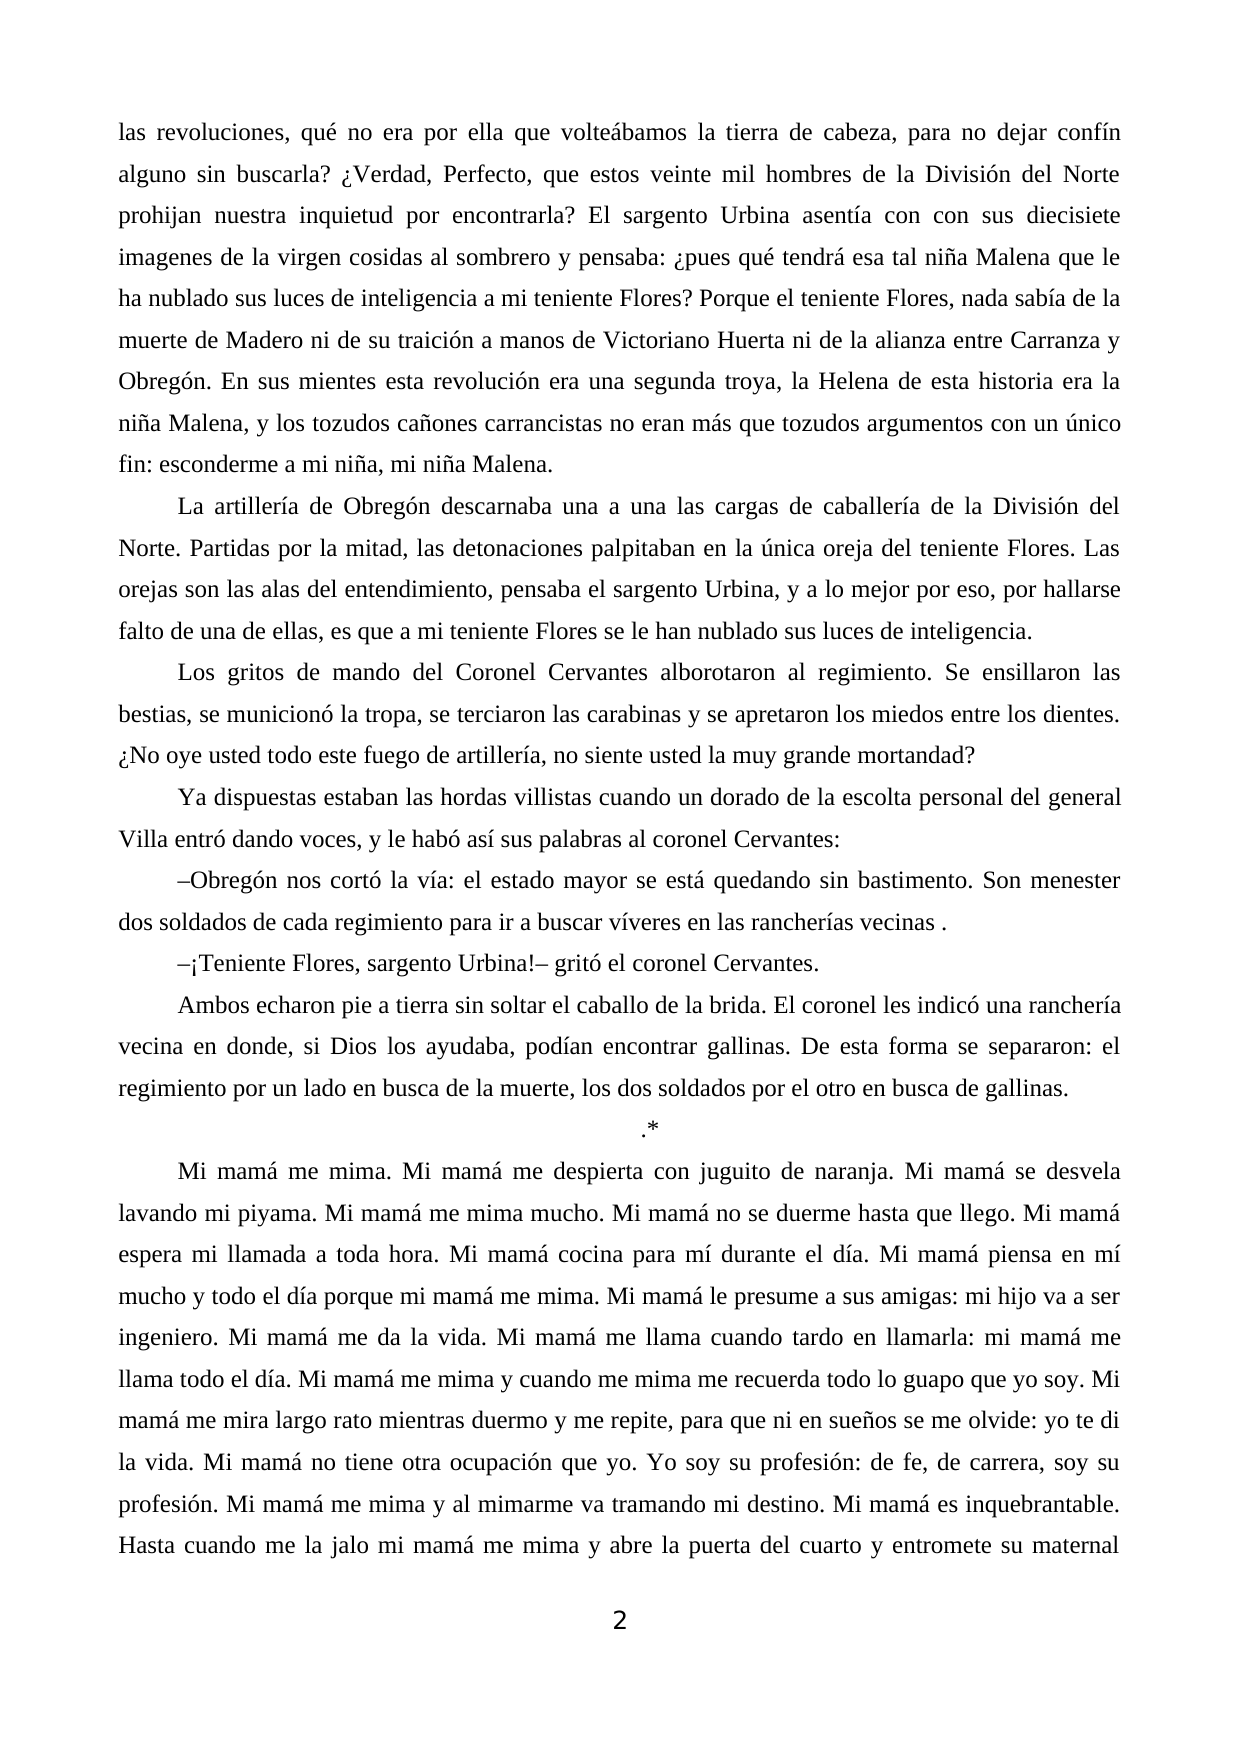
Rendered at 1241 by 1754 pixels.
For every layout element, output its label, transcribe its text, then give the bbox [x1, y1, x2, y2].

text –Obregón nos cortó la vía: el estado mayor se está quedando sin bastimento. Son menester dos soldados de cada regimiento para ir a buscar víveres en las rancherías vecinas . [118, 866, 1122, 936]
text las revoluciones, qué no era por ella que volteábamos la tierra de cabeza, para no dejar confín alguno sin buscarla? ¿Verdad, Perfecto, que estos veinte mil hombres de la División del Norte prohijan nuestra inquietud por encontrarla? El sargento Urbina asentía con con sus diecisiete imagenes de la virgen cosidas al sombrero y pensaba: ¿pues qué tendrá esa tal niña Malena que le ha nublado sus luces de inteligencia a mi teniente Flores? Porque el teniente Flores, nada sabía de la muerte de Madero ni de su traición a manos de Victoriano Huerta ni de la alianza entre Carranza y Obregón. En sus mientes esta revolución era una segunda troya, la Helena de esta historia era la niña Malena, y los tozudos cañones carrancistas no eran más que tozudos argumentos con un único fin: esconderme a mi niña, mi niña Malena. [118, 118, 1122, 478]
text Los gritos de mando del Coronel Cervantes alborotaron al regimiento. Se ensillaron las bestias, se municionó la tropa, se terciaron las carabinas y se apretaron los miedos entre los dientes. ¿No oye usted todo este fuego de artillería, no siente usted la muy grande mortandad? [118, 658, 1122, 769]
text .* [118, 1116, 1122, 1143]
text Mi mamá me mima. Mi mamá me despierta con juguito de naranja. Mi mamá se desvela lavando mi piyama. Mi mamá me mima mucho. Mi mamá no se duerme hasta que llego. Mi mamá espera mi llamada a toda hora. Mi mamá cocina para mí durante el día. Mi mamá piensa en mí mucho y todo el día porque mi mamá me mima. Mi mamá le presume a sus amigas: mi hijo va a ser ingeniero. Mi mamá me da la vida. Mi mamá me llama cuando tardo en llamarla: mi mamá me llama todo el día. Mi mamá me mima y cuando me mima me recuerda todo lo guapo que yo soy. Mi mamá me mira largo rato mientras duermo y me repite, para que ni en sueños se me olvide: yo te di la vida. Mi mamá no tiene otra ocupación que yo. Yo soy su profesión: de fe, de carrera, soy su profesión. Mi mamá me mima y al mimarme va tramando mi destino. Mi mamá es inquebrantable. Hasta cuando me la jalo mi mamá me mima y abre la puerta del cuarto y entromete su maternal [118, 1157, 1122, 1559]
text –¡Teniente Flores, sargento Urbina!– gritó el coronel Cervantes. [118, 949, 1122, 977]
text Ambos echaron pie a tierra sin soltar el caballo de la brida. El coronel les indicó una ranchería vecina en donde, si Dios los ayudaba, podían encontrar gallinas. De esta forma se separaron: el regimiento por un lado en busca de la muerte, los dos soldados por el otro en busca de gallinas. [118, 991, 1122, 1102]
text Ya dispuestas estaban las hordas villistas cuando un dorado de la escolta personal del general Villa entró dando voces, y le habó así sus palabras al coronel Cervantes: [118, 783, 1122, 852]
text La artillería de Obregón descarnaba una a una las cargas de caballería de la División del Norte. Partidas por la mitad, las detonaciones palpitaban en la única oreja del teniente Flores. Las orejas son las alas del entendimiento, pensaba el sargento Urbina, y a lo mejor por eso, por hallarse falto de una de ellas, es que a mi teniente Flores se le han nublado sus luces de inteligencia. [118, 492, 1122, 644]
